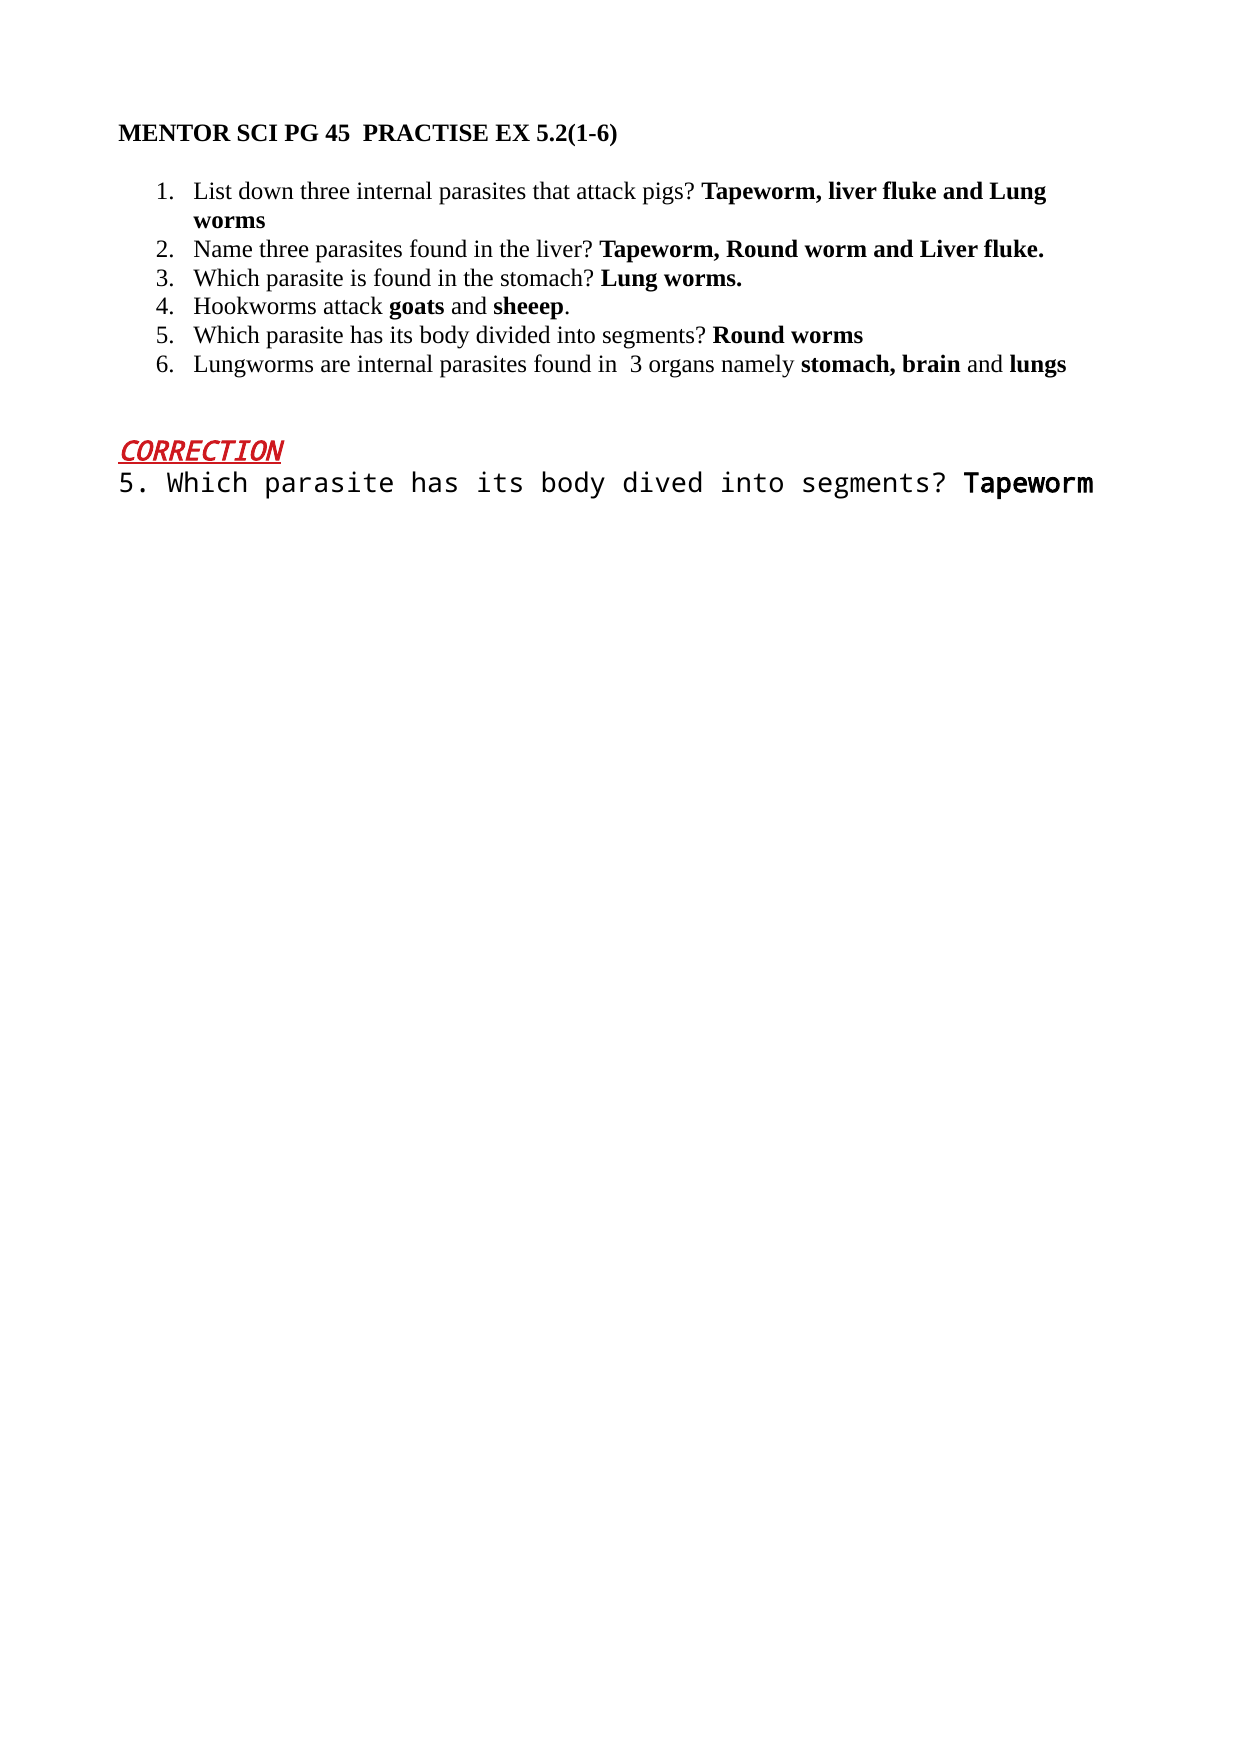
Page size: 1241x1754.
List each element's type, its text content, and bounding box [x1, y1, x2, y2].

list Hookworms attack goats and sheeep. [156, 291, 1122, 320]
list List down three internal parasites that attack pigs? Tapeworm, liver fluke and Lung worms [156, 176, 1122, 234]
text CORRECTION [118, 435, 1122, 467]
list Lungworms are internal parasites found in 3 organs namely stomach, brain and lungs [156, 349, 1122, 378]
list Name three parasites found in the liver? Tapeworm, Round worm and Liver fluke. [156, 234, 1122, 263]
list Which parasite is found in the stomach? Lung worms. [156, 263, 1122, 291]
list Which parasite has its body divided into segments? Round worms [156, 320, 1122, 349]
text 5. Which parasite has its body dived into segments? Tapeworm [118, 467, 1122, 499]
